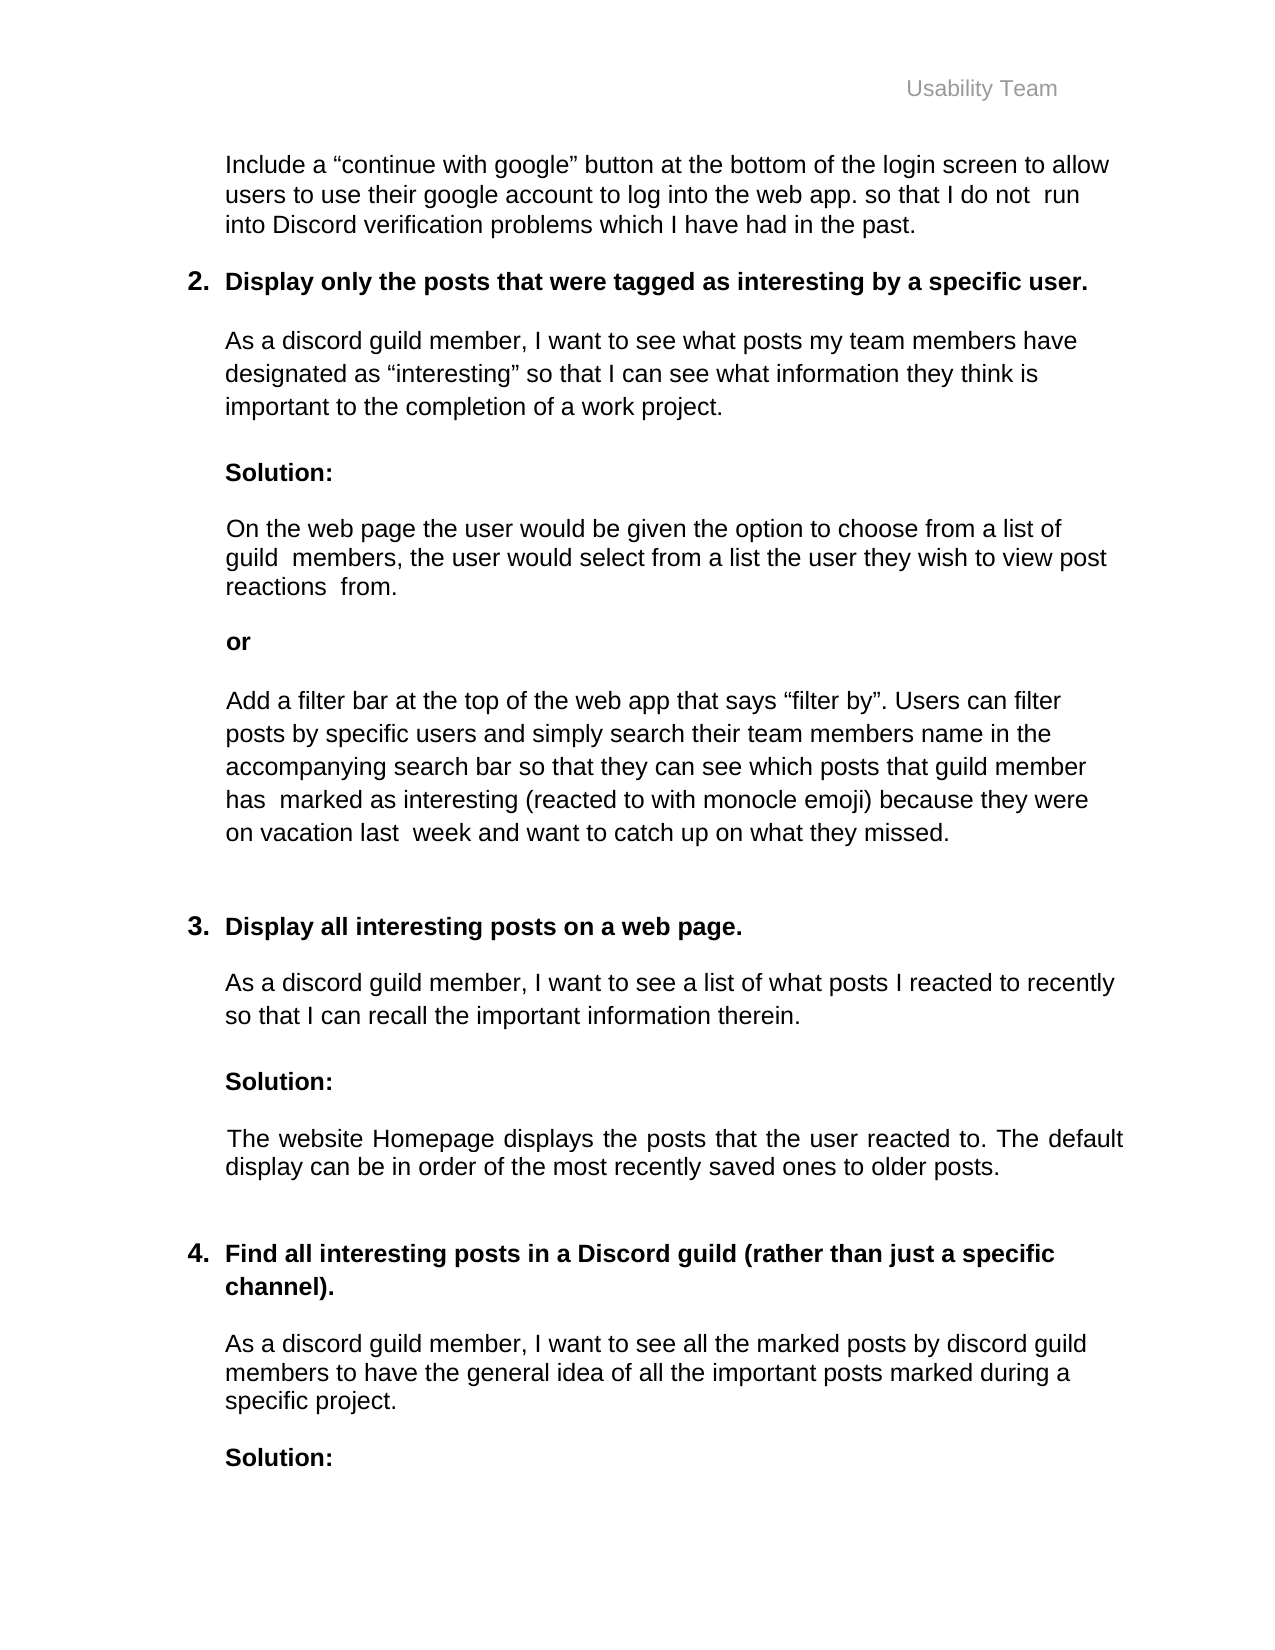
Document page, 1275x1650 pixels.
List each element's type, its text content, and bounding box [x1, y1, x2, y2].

text As a discord guild member, I want to see what posts my team members have designated as “interesting” so that I can see what information they think is important to the completion of a work project. [225, 326, 1125, 421]
text Include a “continue with google” button at the bottom of the login screen to allow users to use their google account to log into the web app. so that I do not run into Discord verification problems which I have had in the past. [225, 150, 1125, 239]
text or [225, 627, 1117, 656]
text As a discord guild member, I want to see a list of what posts I reacted to recently so that I can recall the important information therein. [225, 968, 1125, 1029]
text As a discord guild member, I want to see all the marked posts by discord guild members to have the general idea of all the important posts marked during a specific project. [225, 1330, 1125, 1415]
text Solution: [225, 1067, 1125, 1096]
text Add a filter bar at the top of the web app that says “filter by”. Users can filter posts by specific users and simply search their team members name in the accompanying search bar so that they can see which posts that guild member has marked as interesting (reacted to with monocle emoji) because they were on vacation last week and want to catch up on what they missed. [225, 686, 1117, 847]
list Find all interesting posts in a Discord guild (rather than just a specific channel). [187, 1237, 1125, 1301]
text On the web page the user would be given the option to choose from a list of guild members, the user would select from a list the user they wish to view post reactions from. [225, 514, 1117, 601]
list Display only the posts that were tagged as interesting by a specific user. [187, 265, 1125, 297]
text Solution: [225, 1444, 1125, 1472]
text Solution: [225, 458, 1125, 487]
list Display all interesting posts on a web page. [187, 910, 1125, 941]
text The website Homepage displays the posts that the user reacted to. The default display can be in order of the most recently saved ones to older posts. [225, 1125, 1125, 1181]
